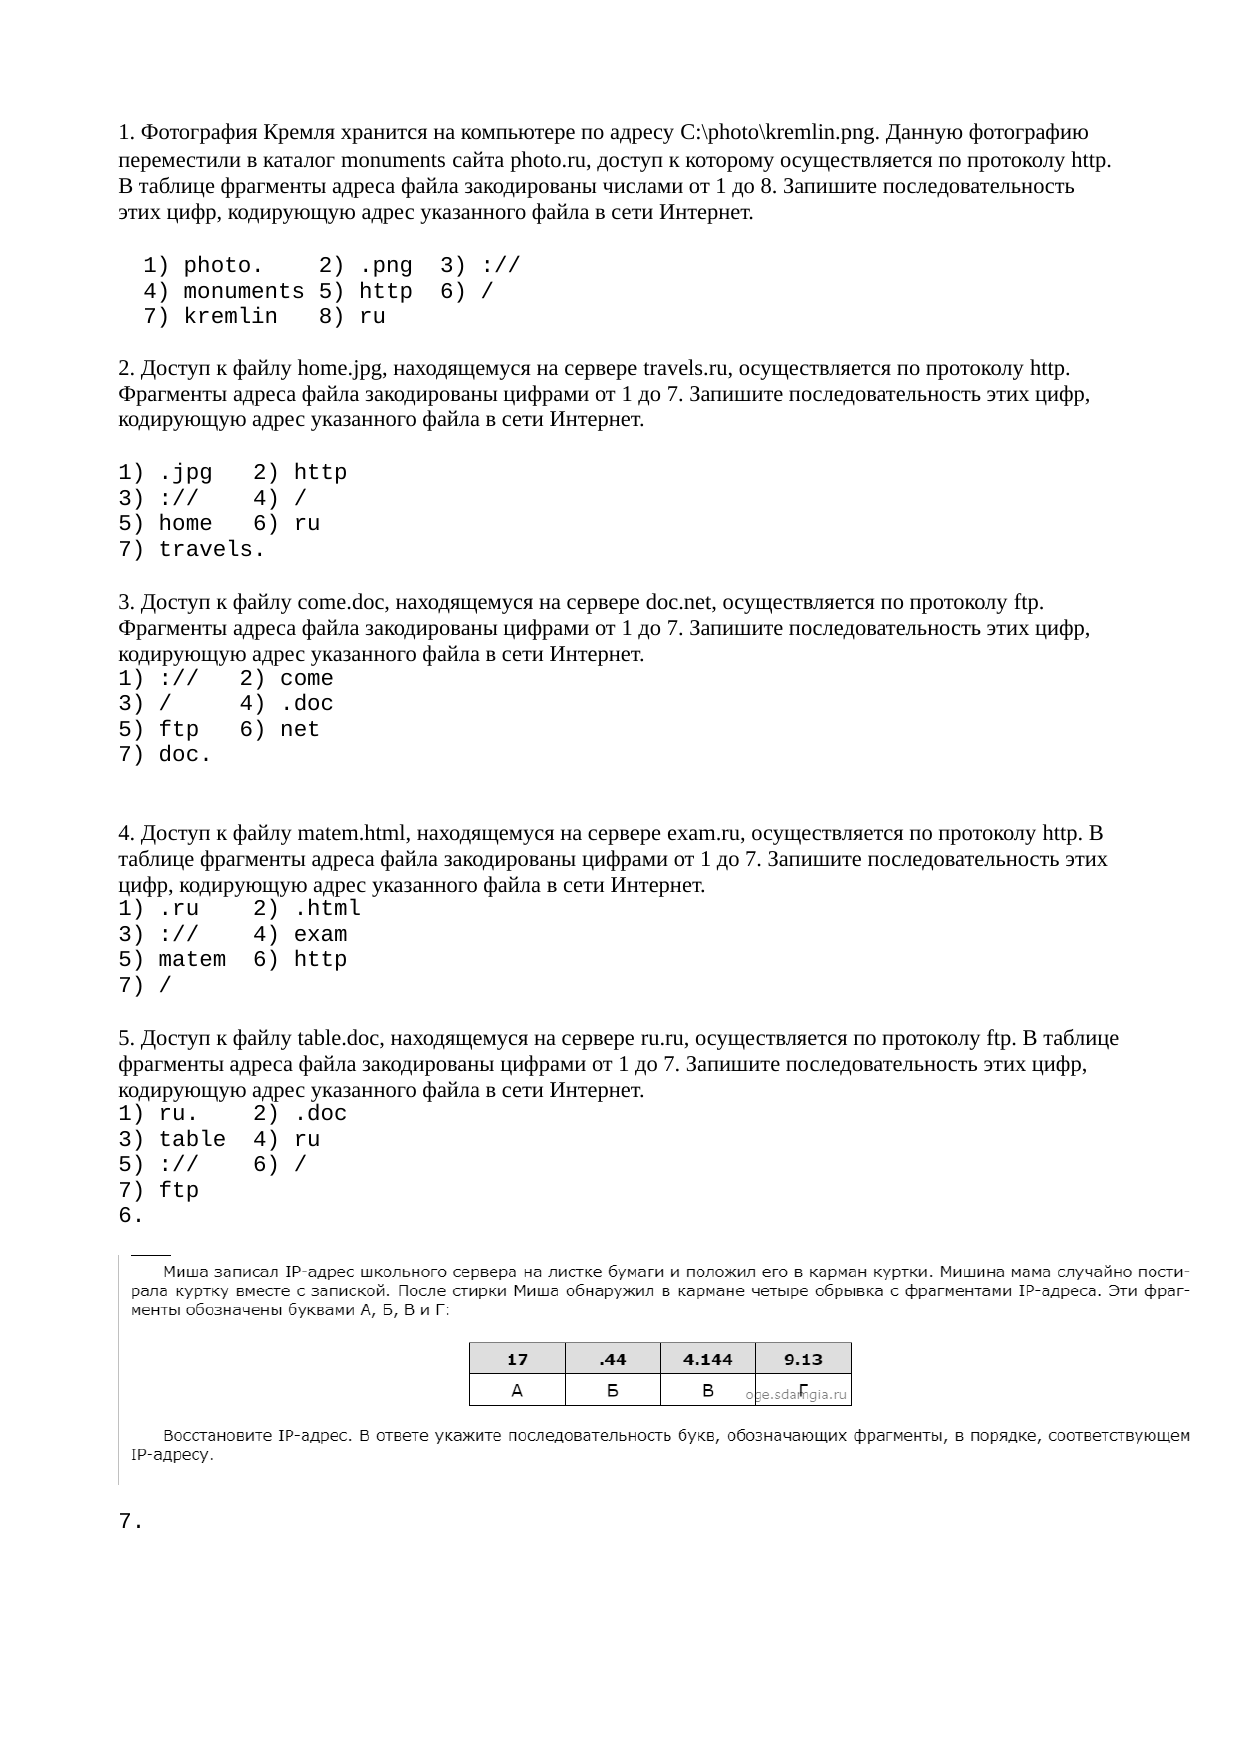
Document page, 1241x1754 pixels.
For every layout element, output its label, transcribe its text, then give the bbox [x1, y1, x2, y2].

text 1. Фотография Кремля хранится на компьютере по адресу C:\photo\kremlin.png. Данную фотографию переместили в каталог monuments сайта photo.ru, доступ к которому осуществляется по протоколу http. В таблице фрагменты адреса файла закодированы числами от 1 до 8. Запишите последовательность этих цифр, кодирующую адрес указанного файла в сети Интернет. [118, 118, 1122, 224]
text 1) :// 2) come [118, 666, 1122, 692]
text 1) .ru 2) .html [118, 897, 1122, 922]
text 5. Доступ к файлу table.doc, находящемуся на сервере ru.ru, осуществляется по протоколу ftp. В таблице фрагменты адреса файла закодированы цифрами от 1 до 7. Запишите последовательность этих цифр, кодирующую адрес указанного файла в сети Интернет. [118, 1024, 1122, 1102]
text 3) :// 4) / [118, 487, 1122, 512]
text 7. [118, 1510, 1122, 1535]
text 4. Доступ к файлу matem.html, находящемуся на сервере exam.ru, осуществляется по протоколу http. В таблице фрагменты адреса файла закодированы цифрами от 1 до 7. Запишите последовательность этих цифр, кодирующую адрес указанного файла в сети Интернет. [118, 819, 1122, 897]
text 5) :// 6) / [118, 1153, 1122, 1178]
text 7) kremlin 8) ru [118, 305, 1122, 330]
text 3) table 4) ru [118, 1127, 1122, 1153]
text 5) ftp 6) net [118, 717, 1122, 743]
text 5) matem 6) http [118, 948, 1122, 973]
text 6. [118, 1204, 1122, 1229]
text 7) travels. [118, 538, 1122, 563]
text 7) doc. [118, 743, 1122, 768]
text 2. Доступ к файлу home.jpg, находящемуся на сервере travels.ru, осуществляется по протоколу http. Фрагменты адреса файла закодированы цифрами от 1 до 7. Запишите последовательность этих цифр, кодирующую адрес указанного файла в сети Интернет. [118, 354, 1122, 432]
text 7) ftp [118, 1178, 1122, 1204]
text 1) photo. 2) .png 3) :// [118, 254, 1122, 279]
text 3) / 4) .doc [118, 692, 1122, 717]
text 4) monuments 5) http 6) / [118, 279, 1122, 305]
text 5) home 6) ru [118, 512, 1122, 538]
text 7) / [118, 973, 1122, 999]
picture [118, 1255, 1200, 1485]
text 3) :// 4) exam [118, 922, 1122, 948]
text 1) .jpg 2) http [118, 461, 1122, 487]
text 1) ru. 2) .doc [118, 1102, 1122, 1127]
text 3. Доступ к файлу come.doc, находящемуся на сервере doc.net, осуществляется по протоколу ftp. Фрагменты адреса файла закодированы цифрами от 1 до 7. Запишите последовательность этих цифр, кодирующую адрес указанного файла в сети Интернет. [118, 589, 1122, 666]
